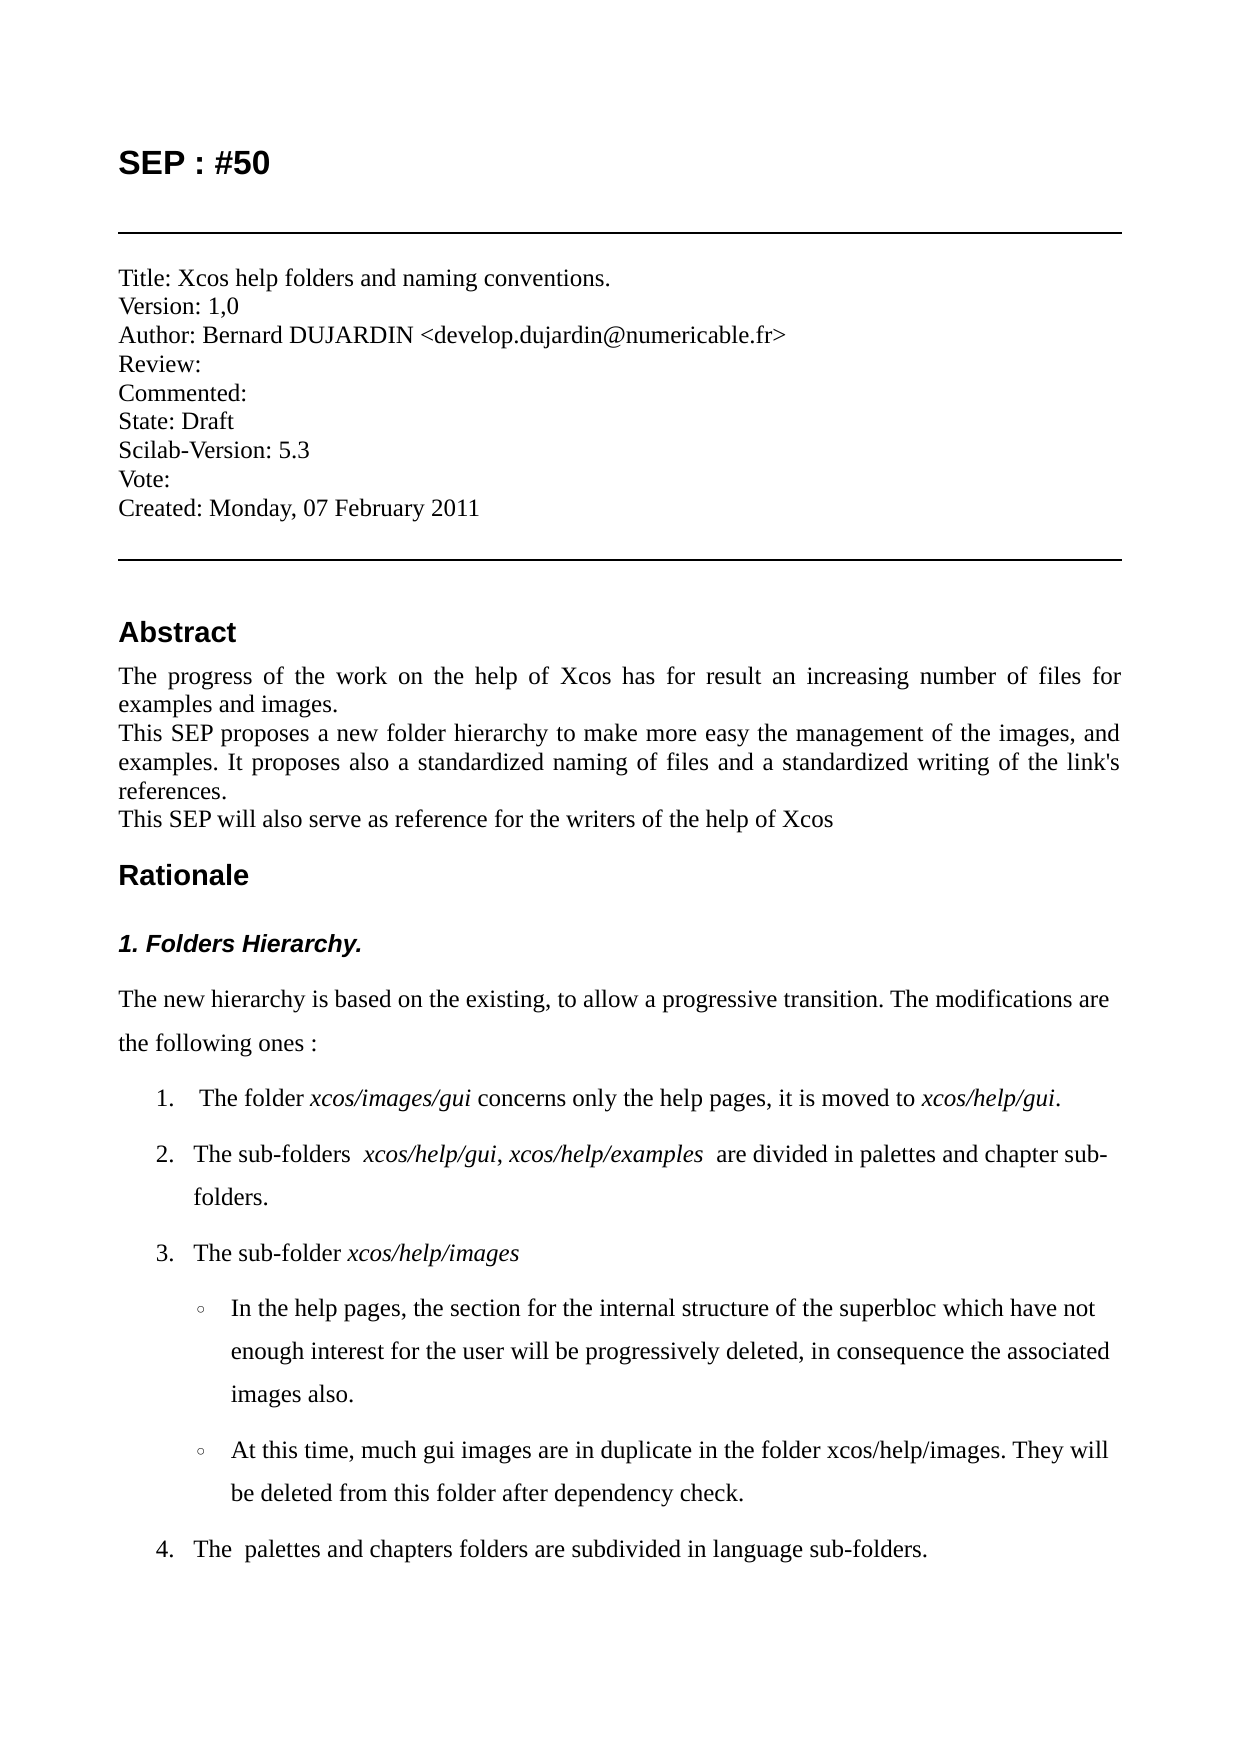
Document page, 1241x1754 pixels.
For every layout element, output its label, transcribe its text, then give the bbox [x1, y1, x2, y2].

list The sub-folders xcos/help/gui, xcos/help/examples are divided in palettes and chapter sub-folders. [156, 1139, 1122, 1211]
text The progress of the work on the help of Xcos has for result an increasing number of files for examples and images. [118, 661, 1122, 718]
subtitle Abstract [118, 615, 1122, 648]
text The new hierarchy is based on the existing, to allow a progressive transition. The modifications are the following ones : [118, 984, 1122, 1056]
text Created: Monday, 07 February 2011 [118, 493, 1122, 521]
list The palettes and chapters folders are subdivided in language sub-folders. [156, 1534, 1122, 1563]
list In the help pages, the section for the internal structure of the superbloc which have not enough interest for the user will be progressively deleted, in consequence the associated images also. [193, 1293, 1122, 1408]
list At this time, much gui images are in duplicate in the folder xcos/help/images. They will be deleted from this folder after dependency check. [193, 1435, 1122, 1507]
subtitle Rationale [118, 858, 1122, 892]
text Version: 1,0 [118, 291, 1122, 320]
text Scilab-Version: 5.3 [118, 435, 1122, 464]
text State: Draft [118, 406, 1122, 435]
list The sub-folder xcos/help/images [156, 1238, 1122, 1266]
text Commented: [118, 378, 1122, 406]
list The folder xcos/images/gui concerns only the help pages, it is moved to xcos/help/gui. [156, 1083, 1122, 1112]
text This SEP proposes a new folder hierarchy to make more easy the management of the images, and examples. It proposes also a standardized naming of files and a standardized writing of the link's references. [118, 718, 1122, 804]
text Vote: [118, 464, 1122, 493]
text Author: Bernard DUJARDIN <develop.dujardin@numericable.fr> [118, 320, 1122, 349]
text This SEP will also serve as reference for the writers of the help of Xcos [118, 804, 1122, 833]
text Review: [118, 349, 1122, 378]
text Title: Xcos help folders and naming conventions. [118, 263, 1122, 291]
subtitle SEP : #50 [118, 143, 1122, 182]
subtitle 1. Folders Hierarchy. [118, 929, 1122, 958]
